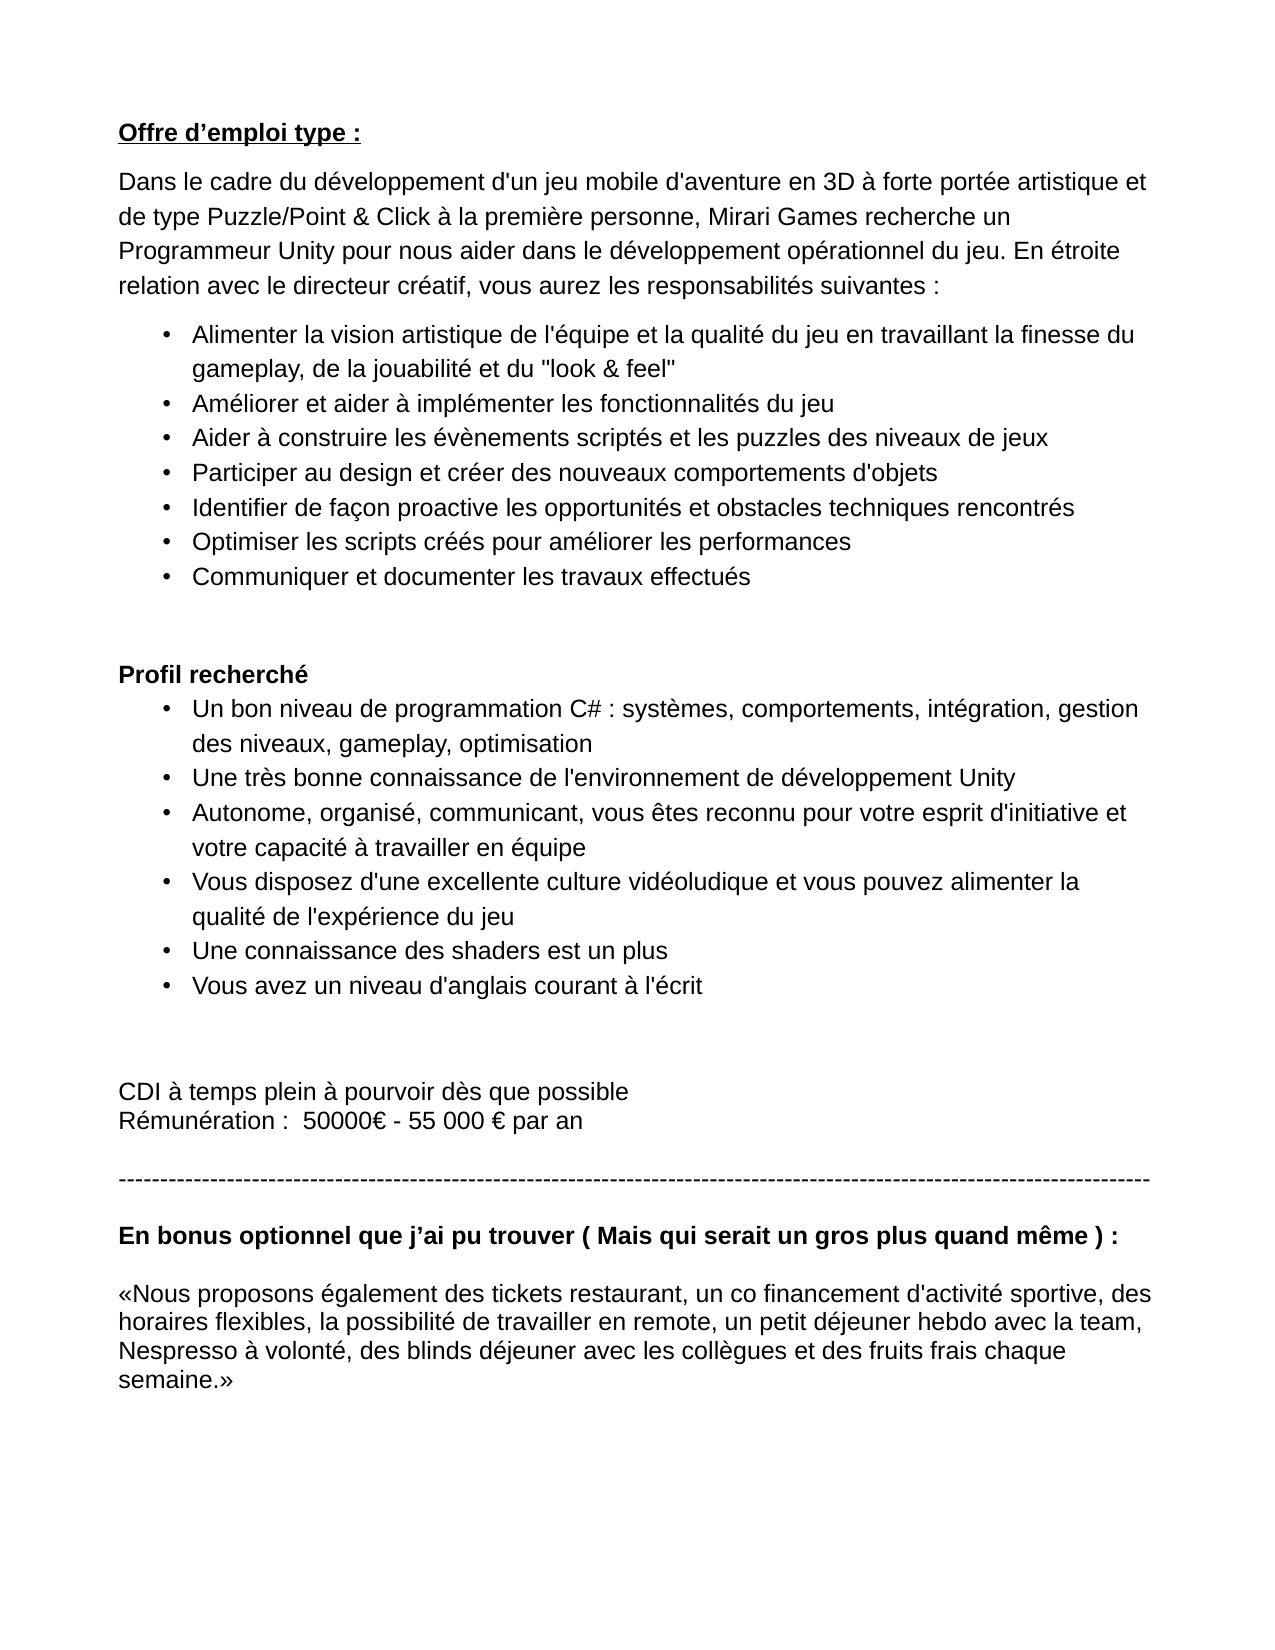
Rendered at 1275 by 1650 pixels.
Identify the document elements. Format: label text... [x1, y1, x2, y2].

text Offre d’emploi type : [118, 118, 1157, 147]
list Améliorer et aider à implémenter les fonctionnalités du jeu [162, 389, 1157, 418]
list Vous avez un niveau d'anglais courant à l'écrit [162, 971, 1157, 999]
list Participer au design et créer des nouveaux comportements d'objets [162, 458, 1157, 487]
list Une très bonne connaissance de l'environnement de développement Unity [162, 763, 1157, 792]
text Profil recherché [118, 660, 1157, 689]
list Communiquer et documenter les travaux effectués [162, 562, 1157, 591]
text ---------------------------------------------------------------------------------------------------------------------------- [118, 1164, 1157, 1192]
text «Nous proposons également des tickets restaurant, un co financement d'activité sportive, des horaires flexibles, la possibilité de travailler en remote, un petit déjeuner hebdo avec la team, Nespresso à volonté, des blinds déjeuner avec les collègues et des fruits frais chaque semaine.» [118, 1279, 1157, 1394]
text Rémunération : 50000€ - 55 000 € par an [118, 1106, 1157, 1135]
list Alimenter la vision artistique de l'équipe et la qualité du jeu en travaillant la finesse du gameplay, de la jouabilité et du "look & feel" [162, 320, 1157, 383]
text Dans le cadre du développement d'un jeu mobile d'aventure en 3D à forte portée artistique et de type Puzzle/Point & Click à la première personne, Mirari Games recherche un Programmeur Unity pour nous aider dans le développement opérationnel du jeu. En étroite relation avec le directeur créatif, vous aurez les responsabilités suivantes : [118, 167, 1157, 299]
list Une connaissance des shaders est un plus [162, 936, 1157, 965]
text CDI à temps plein à pourvoir dès que possible [118, 1077, 1157, 1106]
text En bonus optionnel que j’ai pu trouver ( Mais qui serait un gros plus quand même ) : [118, 1221, 1157, 1250]
list Identifier de façon proactive les opportunités et obstacles techniques rencontrés [162, 492, 1157, 521]
list Autonome, organisé, communicant, vous êtes reconnu pour votre esprit d'initiative et votre capacité à travailler en équipe [162, 798, 1157, 861]
list Aider à construire les évènements scriptés et les puzzles des niveaux de jeux [162, 423, 1157, 452]
list Vous disposez d'une excellente culture vidéoludique et vous pouvez alimenter la qualité de l'expérience du jeu [162, 867, 1157, 930]
list Optimiser les scripts créés pour améliorer les performances [162, 527, 1157, 556]
list Un bon niveau de programmation C# : systèmes, comportements, intégration, gestion des niveaux, gameplay, optimisation [162, 694, 1157, 758]
